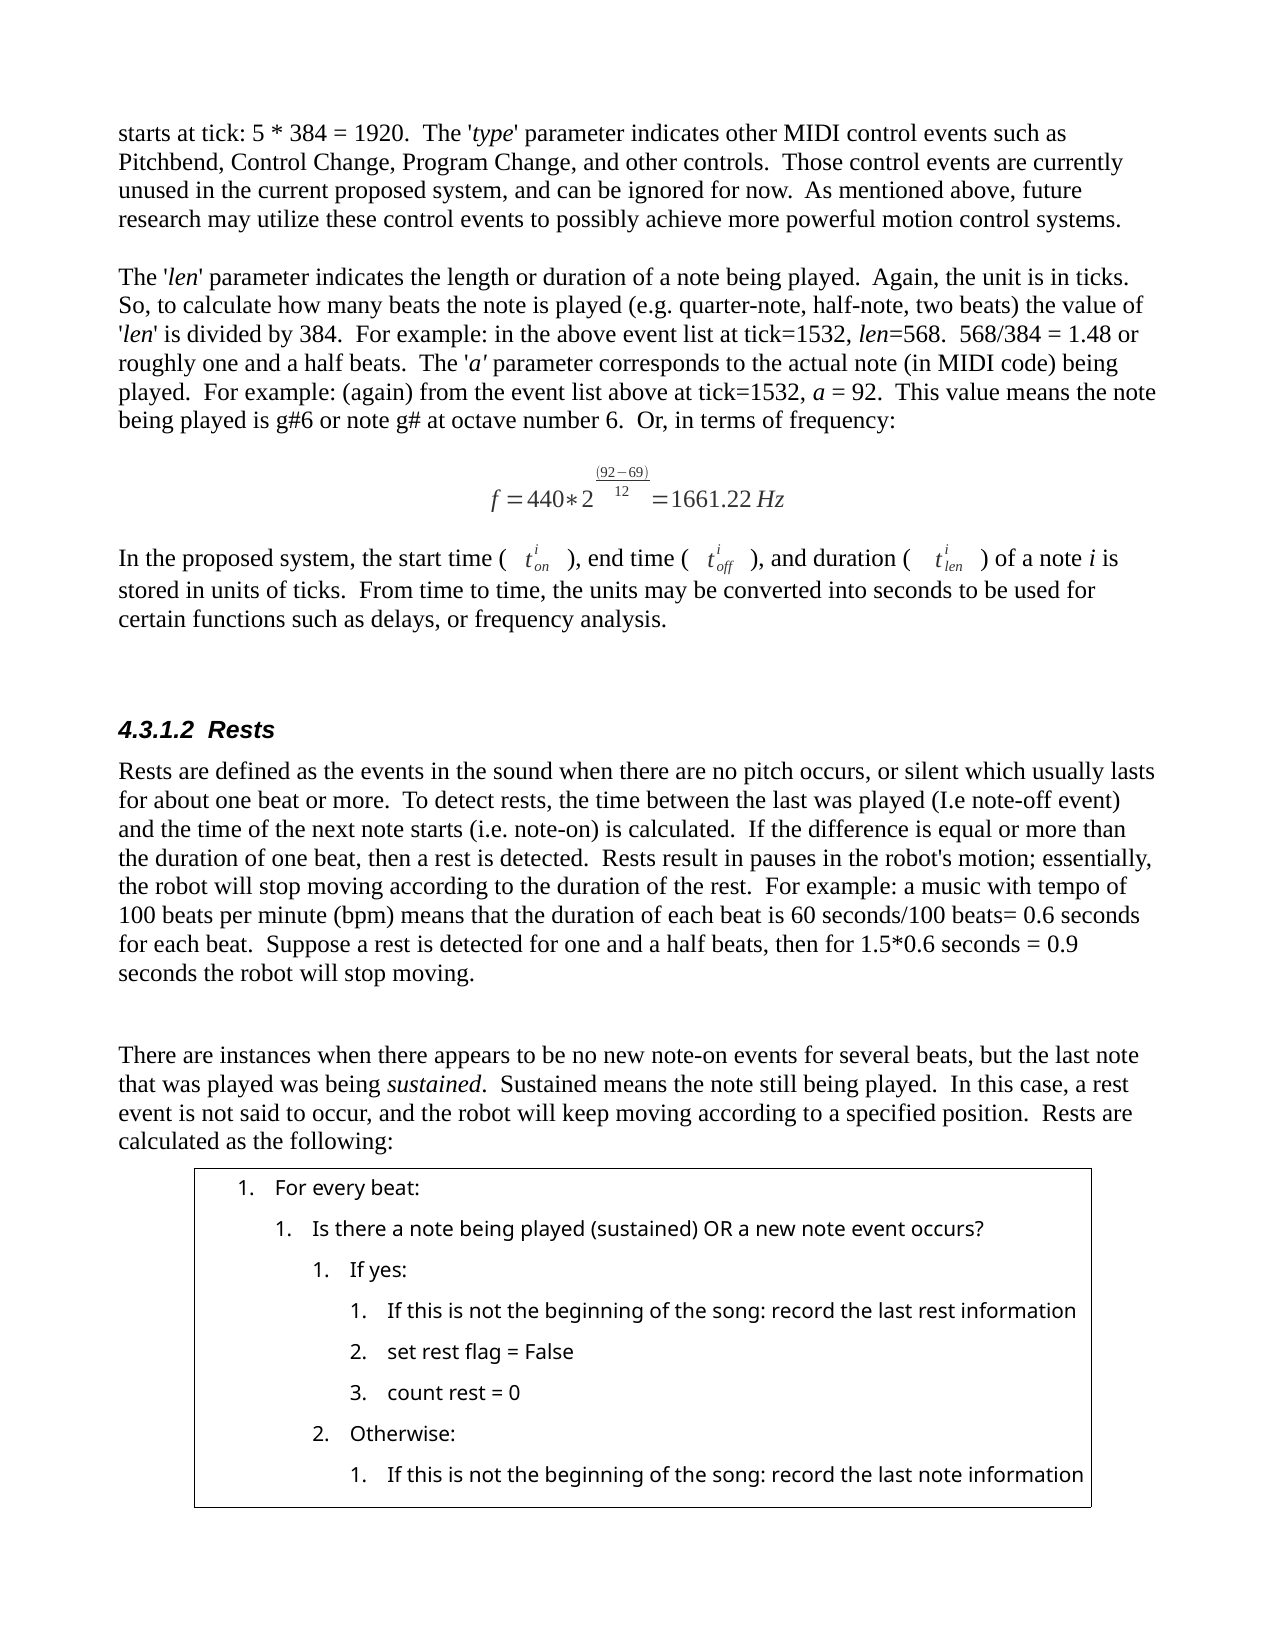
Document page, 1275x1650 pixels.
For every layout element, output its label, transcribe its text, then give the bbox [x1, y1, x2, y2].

text The 'len' parameter indicates the length or duration of a note being played. Again, the unit is in ticks. So, to calculate how many beats the note is played (e.g. quarter-note, half-note, two beats) the value of 'len' is divided by 384. For example: in the above event list at tick=1532, len=568. 568/384 = 1.48 or roughly one and a half beats. The 'a' parameter corresponds to the actual note (in MIDI code) being played. For example: (again) from the event list above at tick=1532, a = 92. This value means the note being played is g#6 or note g# at octave number 6. Or, in terms of frequency: [118, 262, 1157, 434]
subtitle 4.3.1.2 Rests [118, 715, 1157, 744]
text In the proposed system, the start time (), end time (), and duration ( ) of a note i is stored in units of ticks. From time to time, the units may be converted into seconds to be used for certain functions such as delays, or frequency analysis. [118, 541, 1157, 633]
text There are instances when there appears to be no new note-on events for several beats, but the last note that was played was being sustained. Sustained means the note still being played. In this case, a rest event is not said to occur, and the robot will keep moving according to a specified position. Rests are calculated as the following: [118, 1040, 1157, 1155]
text starts at tick: 5 * 384 = 1920. The 'type' parameter indicates other MIDI control events such as Pitchbend, Control Change, Program Change, and other controls. Those control events are currently unused in the current proposed system, and can be ignored for now. As mentioned above, future research may utilize these control events to possibly achieve more powerful motion control systems. [118, 118, 1157, 233]
table_header For every beat: Is there a note being played (sustained) OR a new note event occurs? If yes: If this is not the beginning of the song: record the last rest information set rest flag = False count rest = 0 Otherwise: If this is not the beginning of the song: record the last note information set rest flag = True count rest += 1 Evaluate next beat [195, 1169, 1091, 1507]
text Rests are defined as the events in the sound when there are no pitch occurs, or silent which usually lasts for about one beat or more. To detect rests, the time between the last was played (I.e note-off event) and the time of the next note starts (i.e. note-on) is calculated. If the difference is equal or more than the duration of one beat, then a rest is detected. Rests result in pauses in the robot's motion; essentially, the robot will stop moving according to the duration of the rest. For example: a music with tempo of 100 beats per minute (bpm) means that the duration of each beat is 60 seconds/100 beats= 0.6 seconds for each beat. Suppose a rest is detected for one and a half beats, then for 1.5*0.6 seconds = 0.9 seconds the robot will stop moving. [118, 756, 1157, 986]
